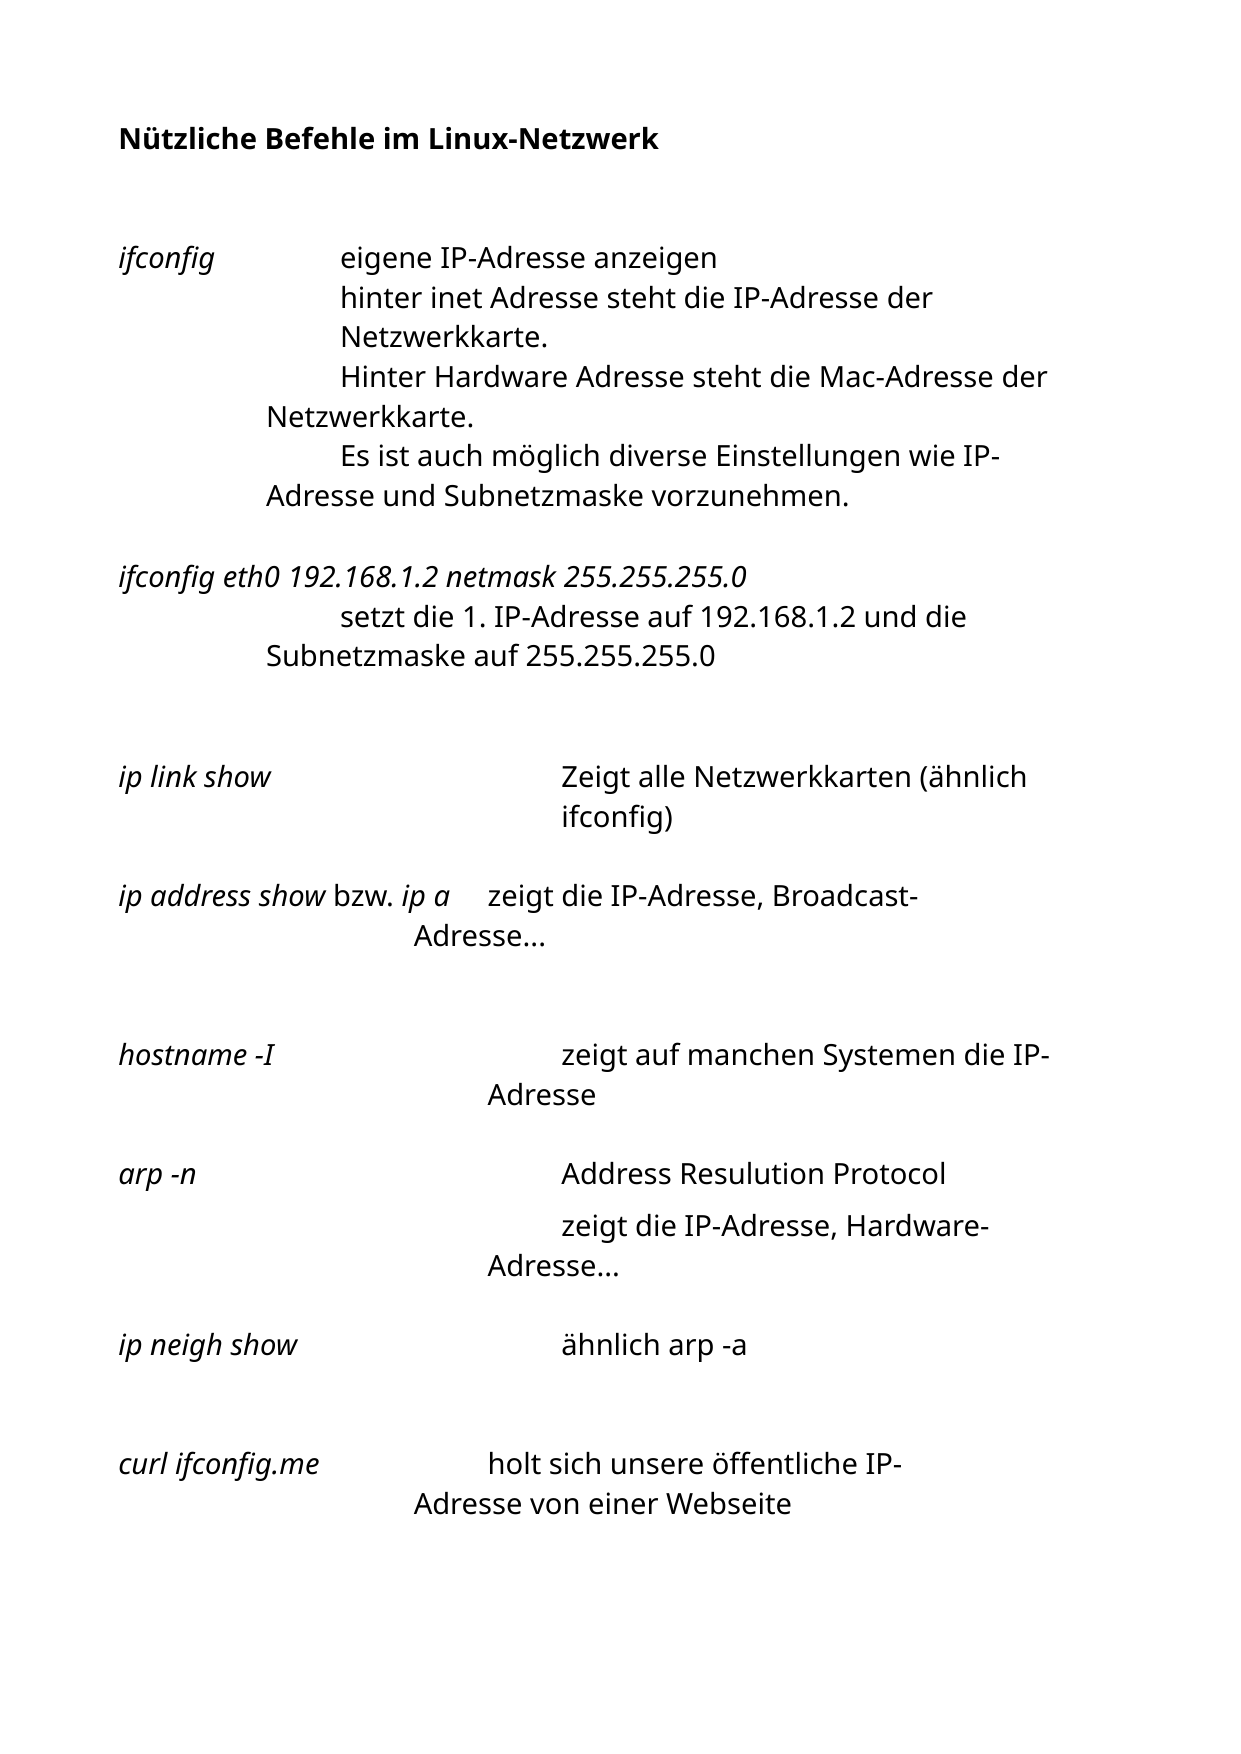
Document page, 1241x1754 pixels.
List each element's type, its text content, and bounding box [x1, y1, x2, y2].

text zeigt die IP-Adresse, Hardware- Adresse... ip neigh show ähnlich arp -a curl ifconfig.me holt sich unsere öffentliche IP- Adresse von einer Webseite [118, 1205, 1122, 1602]
text ifconfig eth0 192.168.1.2 netmask 255.255.255.0 setzt die 1. IP-Adresse auf 192.168.1.2 und die Subnetzmaske auf 255.255.255.0 [118, 556, 1122, 744]
text Hinter Hardware Adresse steht die Mac-Adresse der Netzwerkkarte. Es ist auch möglich diverse Einstellungen wie IP- Adresse und Subnetzmaske vorzunehmen. [118, 356, 1122, 544]
text Nützliche Befehle im Linux-Netzwerk ifconfig eigene IP-Adresse anzeigen hinter inet Adresse steht die IP-Adresse der Netzwerkkarte. [118, 118, 1122, 356]
text ip link show Zeigt alle Netzwerkkarten (ähnlich ifconfig) ip address show bzw. ip a zeigt die IP-Adresse, Broadcast- Adresse... hostname -I zeigt auf manchen Systemen die IP- Adresse arp -n Address Resulution Protocol [118, 756, 1122, 1193]
